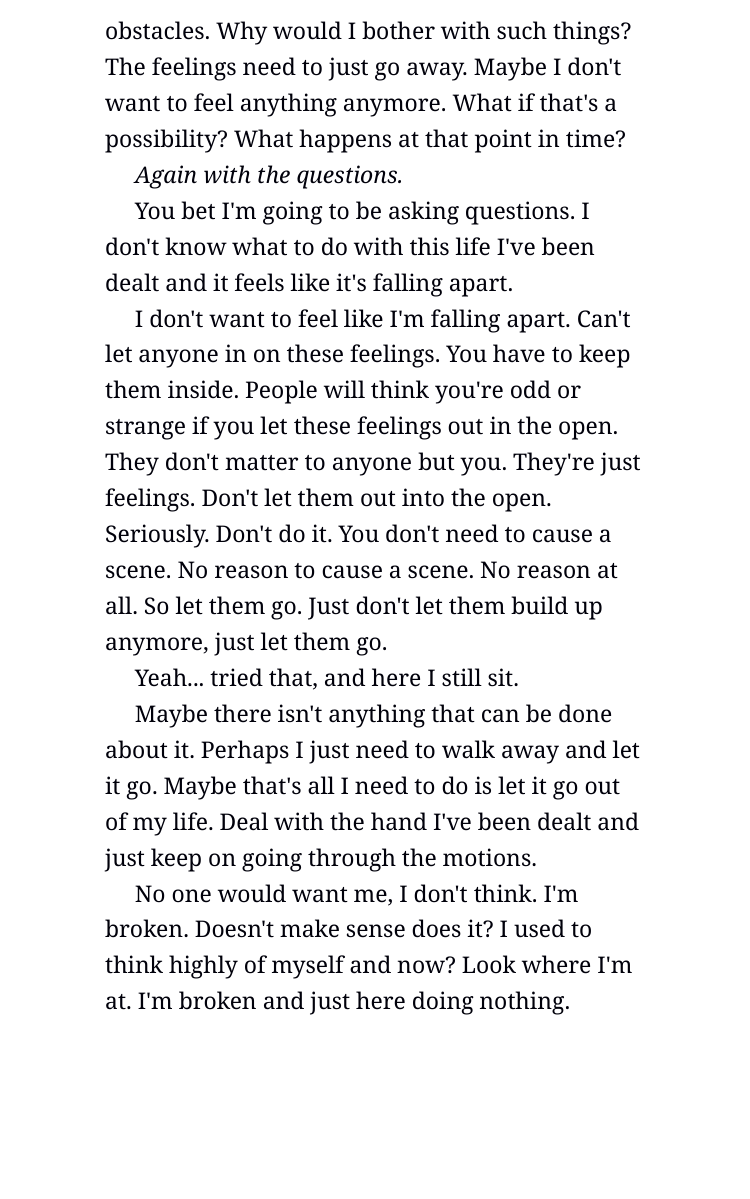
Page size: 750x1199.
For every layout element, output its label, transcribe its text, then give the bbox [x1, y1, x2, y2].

text Again with the questions. [105, 159, 645, 190]
text Yeah... tried that, and here I still sit. [105, 662, 645, 693]
text You bet I'm going to be asking questions. I don't know what to do with this life I've been dealt and it feels like it's falling apart. [105, 195, 645, 298]
text No one would want me, I don't think. I'm broken. Doesn't make sense does it? I used to think highly of myself and now? Look where I'm at. I'm broken and just here doing nothing. [105, 877, 645, 1017]
text obstacles. Why would I bother with such things? The feelings need to just go away. Maybe I don't want to feel anything anymore. What if that's a possibility? What happens at that point in time? [105, 15, 645, 154]
text I don't want to feel like I'm falling apart. Can't let anyone in on these feelings. You have to keep them inside. People will think you're odd or strange if you let these feelings out in the open. They don't matter to anyone but you. They're just feelings. Don't let them out into the open. Seriously. Don't do it. You don't need to cause a scene. No reason to cause a scene. No reason at all. So let them go. Just don't let them build up anymore, just let them go. [105, 302, 645, 657]
text Maybe there isn't anything that can be done about it. Perhaps I just need to walk away and let it go. Maybe that's all I need to do is let it go out of my life. Deal with the hand I've been dealt and just keep on going through the motions. [105, 698, 645, 873]
